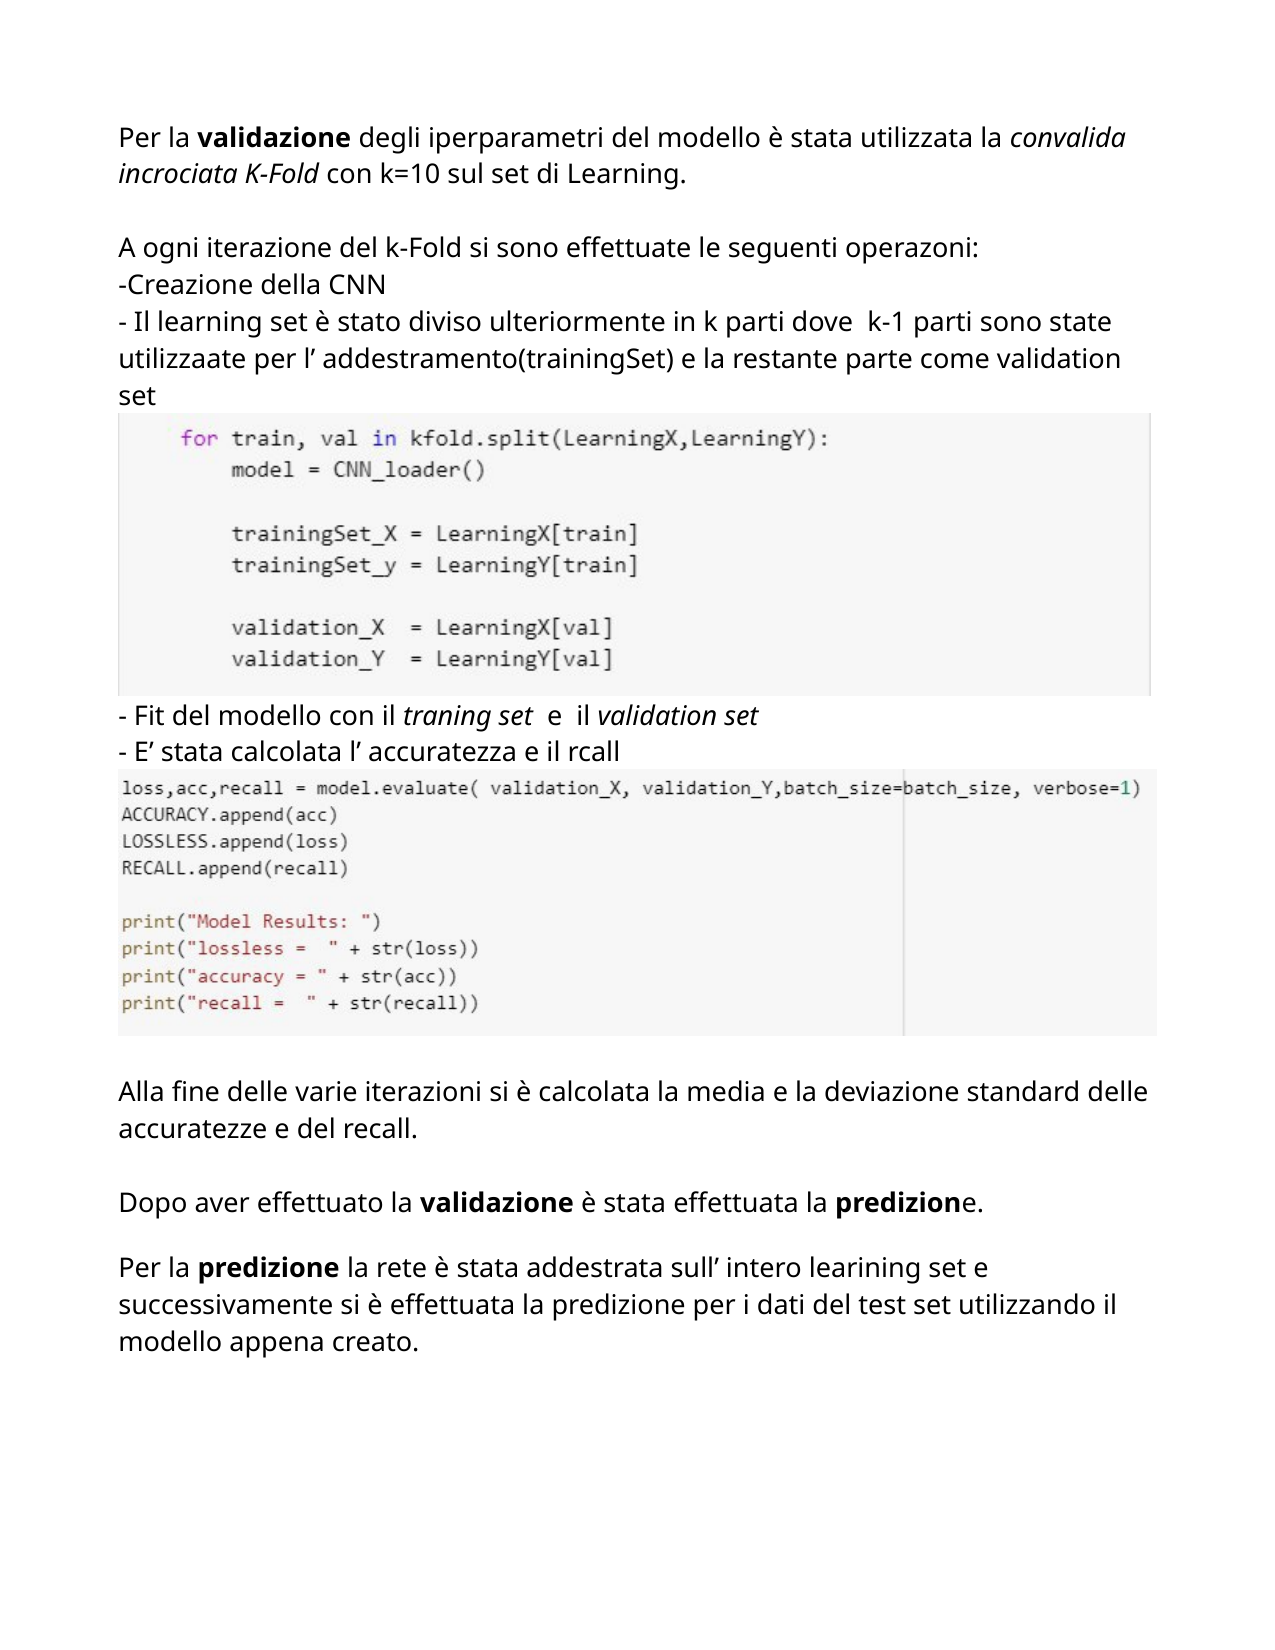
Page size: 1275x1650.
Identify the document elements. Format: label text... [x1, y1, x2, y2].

text Per la validazione degli iperparametri del modello è stata utilizzata la convalida incrociata K-Fold con k=10 sul set di Learning. [118, 118, 1157, 192]
text - Il learning set è stato diviso ulteriormente in k parti dove k-1 parti sono state utilizzaate per l’ addestramento(trainingSet) e la restante parte come validation set [118, 302, 1157, 413]
text Per la predizione la rete è stata addestrata sull’ intero learining set e successivamente si è effettuata la predizione per i dati del test set utilizzando il modello appena creato. [118, 1249, 1157, 1359]
picture [118, 413, 1151, 696]
text - E’ stata calcolata l’ accuratezza e il rcall [118, 733, 1157, 769]
text Dopo aver effettuato la validazione è stata effettuata la predizione. [118, 1183, 1157, 1220]
text - Fit del modello con il traning set e il validation set [118, 528, 1157, 733]
text A ogni iterazione del k-Fold si sono effettuate le seguenti operazoni: [118, 229, 1157, 266]
text -Creazione della CNN [118, 266, 1157, 302]
picture [118, 769, 1157, 1036]
text Alla fine delle varie iterazioni si è calcolata la media e la deviazione standard delle accuratezze e del recall. [118, 1072, 1157, 1146]
